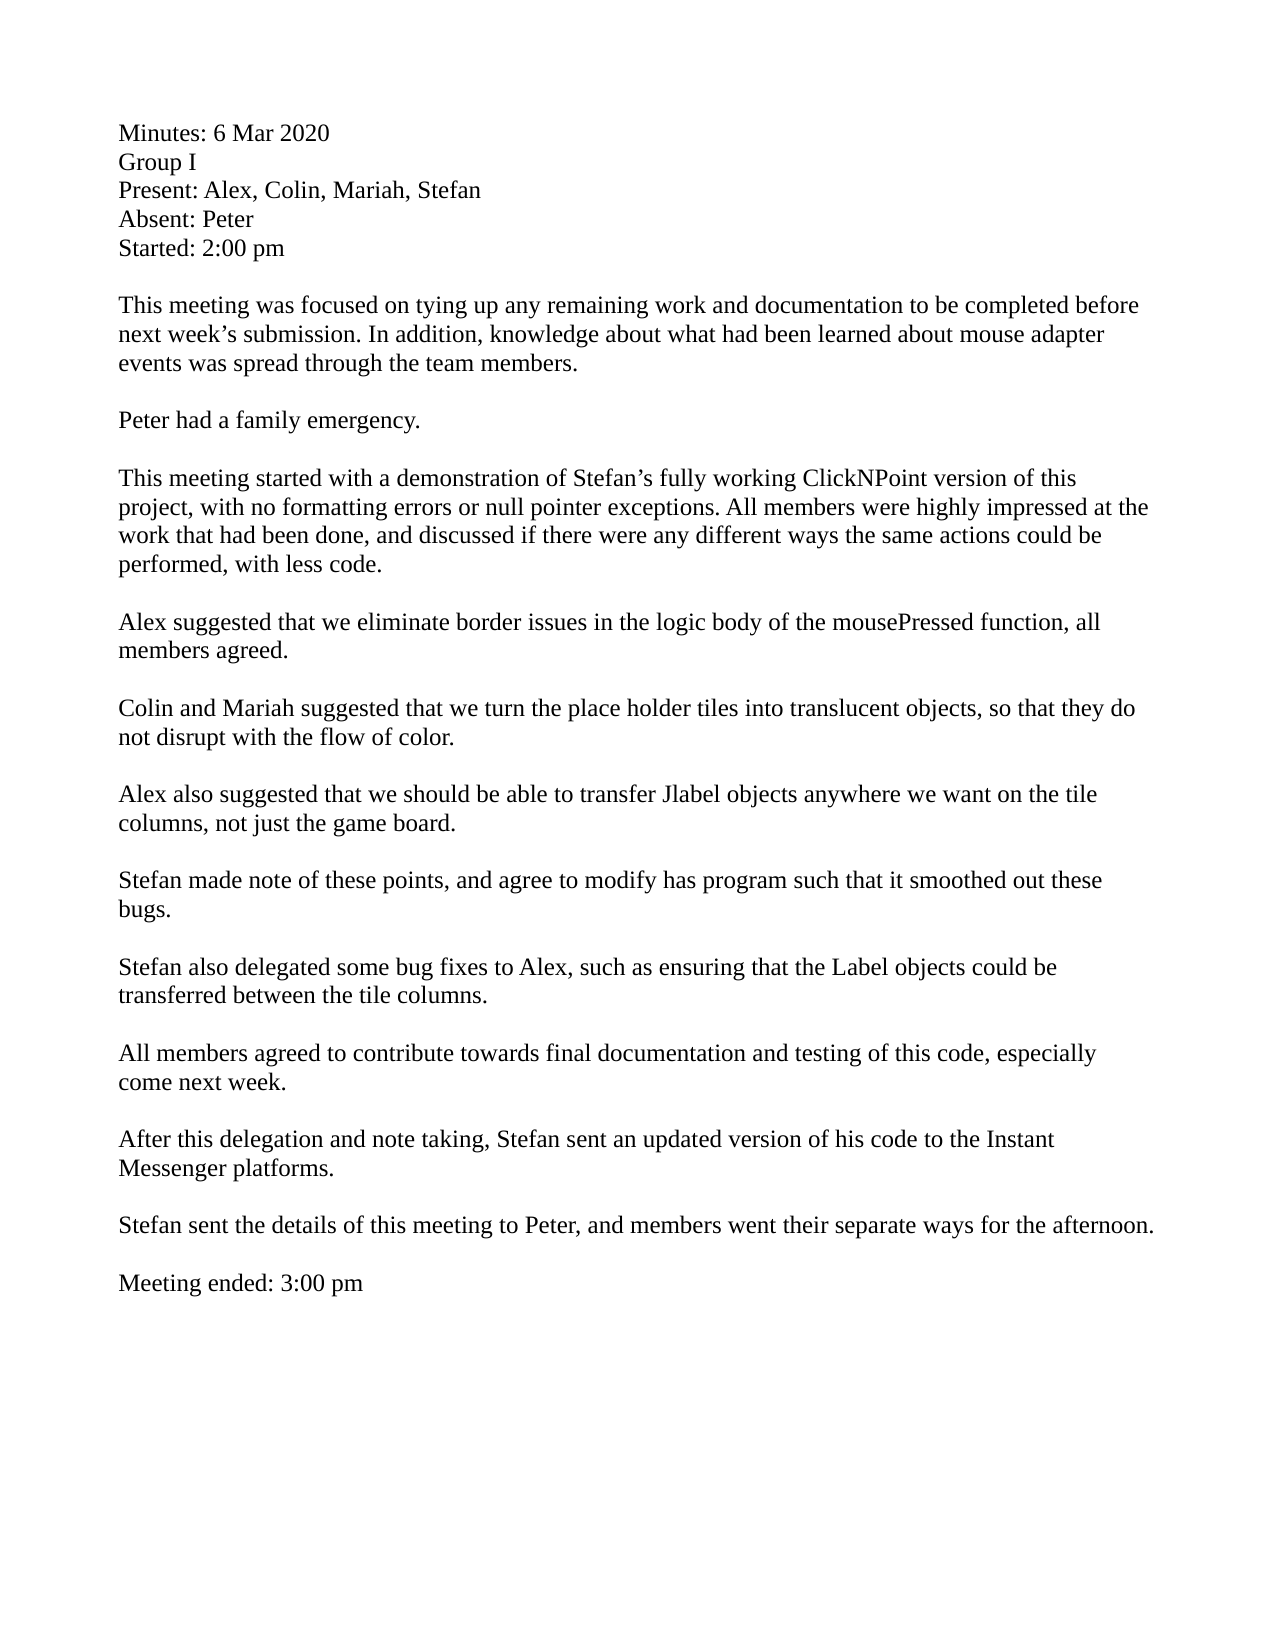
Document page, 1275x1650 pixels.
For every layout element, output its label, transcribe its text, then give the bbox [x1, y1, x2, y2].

text This meeting started with a demonstration of Stefan’s fully working ClickNPoint version of this project, with no formatting errors or null pointer exceptions. All members were highly impressed at the work that had been done, and discussed if there were any different ways the same actions could be performed, with less code. [118, 463, 1157, 578]
text Alex also suggested that we should be able to transfer Jlabel objects anywhere we want on the tile columns, not just the game board. [118, 779, 1157, 837]
text After this delegation and note taking, Stefan sent an updated version of his code to the Instant Messenger platforms. [118, 1124, 1157, 1182]
text Stefan sent the details of this meeting to Peter, and members went their separate ways for the afternoon. [118, 1211, 1157, 1239]
text This meeting was focused on tying up any remaining work and documentation to be completed before next week’s submission. In addition, knowledge about what had been learned about mouse adapter events was spread through the team members. [118, 291, 1157, 377]
text Peter had a family emergency. [118, 406, 1157, 434]
text Stefan made note of these points, and agree to modify has program such that it smoothed out these bugs. [118, 866, 1157, 923]
text Alex suggested that we eliminate border issues in the logic body of the mousePressed function, all members agreed. [118, 607, 1157, 664]
text Started: 2:00 pm [118, 233, 1157, 262]
text Present: Alex, Colin, Mariah, Stefan [118, 176, 1157, 204]
text Absent: Peter [118, 204, 1157, 233]
text Minutes: 6 Mar 2020 [118, 118, 1157, 147]
text Colin and Mariah suggested that we turn the place holder tiles into translucent objects, so that they do not disrupt with the flow of color. [118, 693, 1157, 751]
text Group I [118, 147, 1157, 176]
text All members agreed to contribute towards final documentation and testing of this code, especially come next week. [118, 1038, 1157, 1096]
text Stefan also delegated some bug fixes to Alex, such as ensuring that the Label objects could be transferred between the tile columns. [118, 952, 1157, 1009]
text Meeting ended: 3:00 pm [118, 1268, 1157, 1297]
